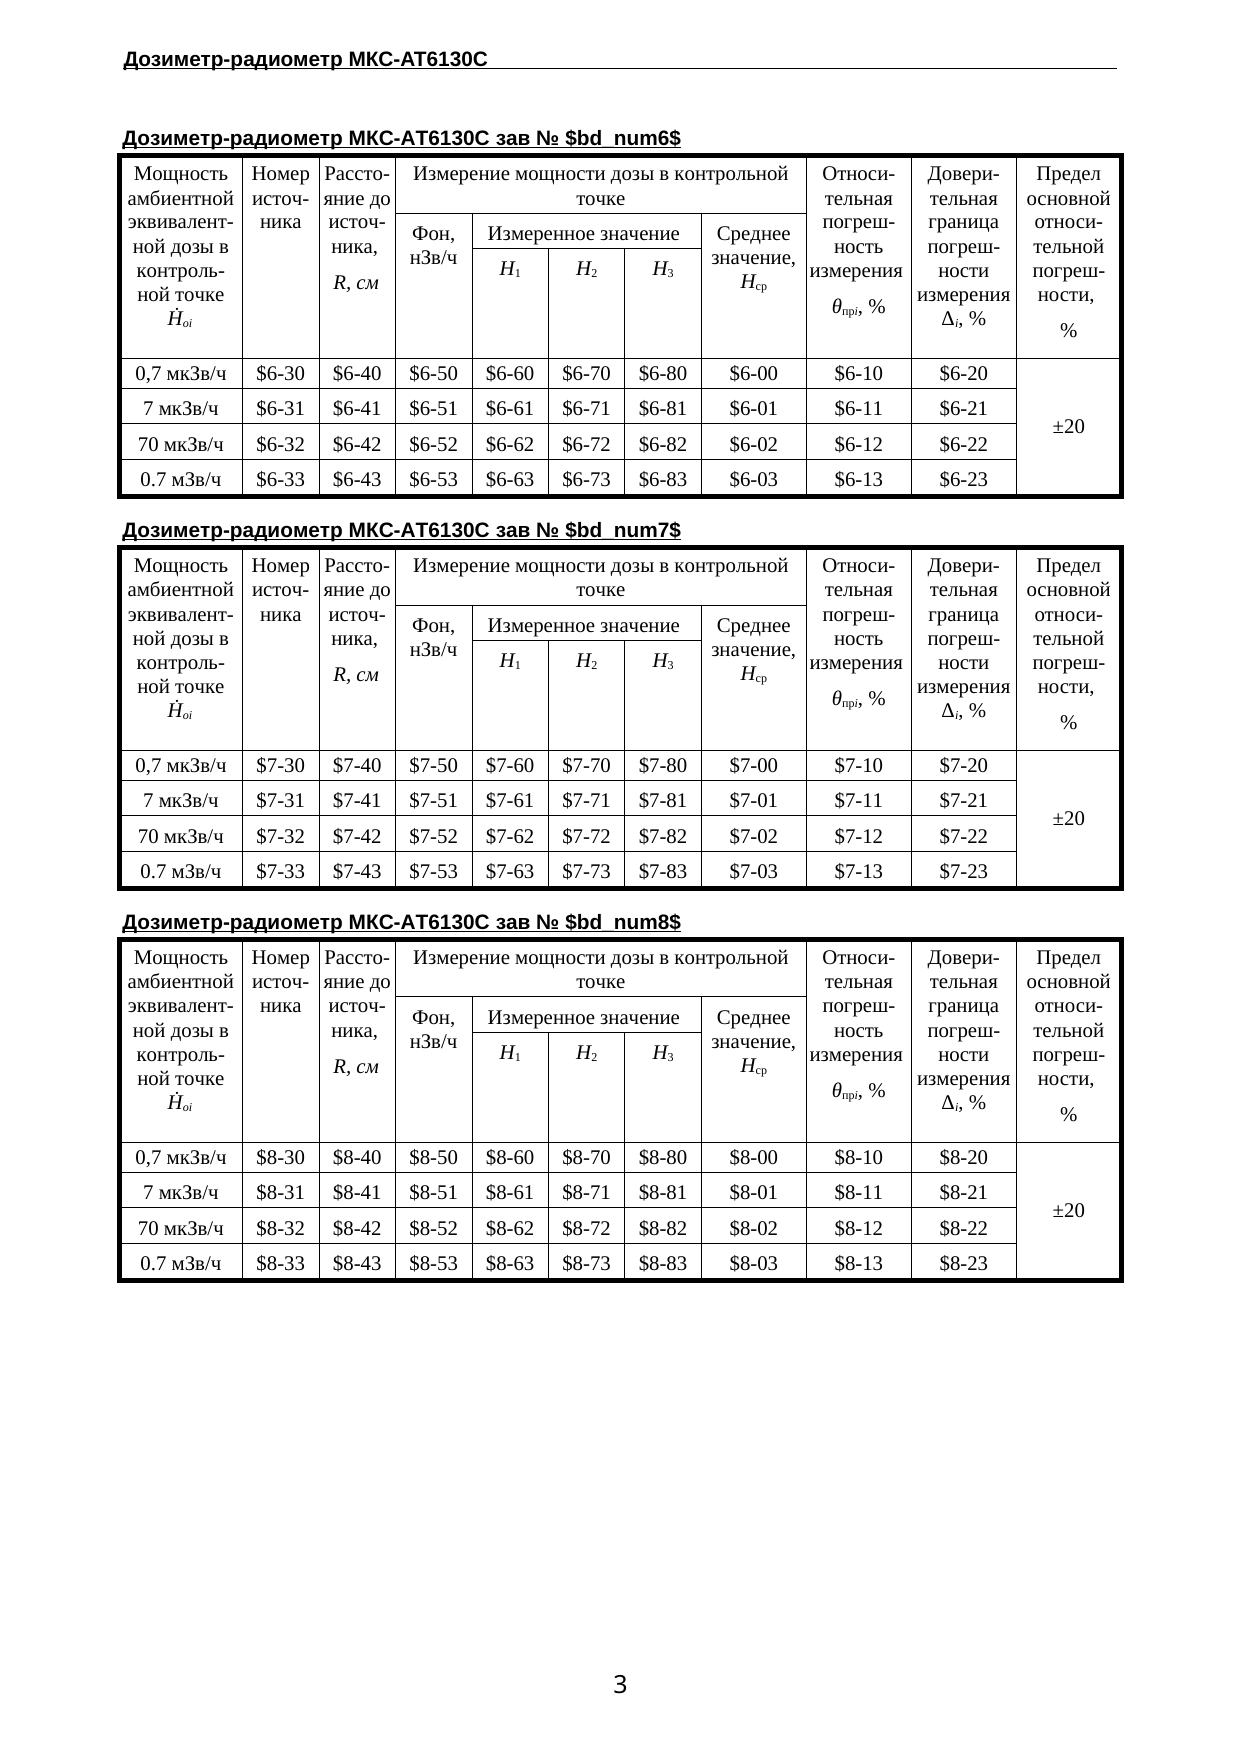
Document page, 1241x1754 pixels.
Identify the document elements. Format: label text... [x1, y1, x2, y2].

table_cell Мощность амбиентной эквивалент-ной дозы в контроль-ной точке Ḣoi [122, 942, 242, 1142]
table_cell $6-32 [243, 424, 319, 459]
table_cell Среднее значение, Hср [702, 997, 806, 1142]
table_cell 0,7 мкЗв/ч [122, 359, 242, 388]
table_header Дозиметр-радиометр МКС-AT6130C зав № $bd_num8$ [119, 891, 1121, 937]
table_cell Довери-тельная граница погреш-ности измерения Δi, % [912, 942, 1016, 1142]
table_cell $8-13 [807, 1244, 911, 1278]
table_cell Измеренное значение [473, 997, 701, 1032]
table_cell $8-20 [912, 1143, 1016, 1172]
table_cell $8-21 [912, 1173, 1016, 1207]
table_cell $6-31 [243, 389, 319, 423]
table_cell $8-01 [702, 1173, 806, 1207]
table_cell $7-21 [912, 781, 1016, 815]
table_cell 7 мкЗв/ч [122, 1173, 242, 1207]
table_cell Рассто-яние до источ-ника, R, см [320, 942, 395, 1142]
table_cell $6-53 [396, 460, 472, 494]
table_cell 70 мкЗв/ч [122, 424, 242, 459]
table_cell $6-30 [243, 359, 319, 388]
table_cell $8-80 [625, 1143, 701, 1172]
table_cell H3 [625, 641, 701, 750]
table_cell Измерение мощности дозы в контрольной точке [396, 550, 806, 604]
table_cell $8-10 [807, 1143, 911, 1172]
table_cell $6-51 [396, 389, 472, 423]
table_cell $8-30 [243, 1143, 319, 1172]
table_cell $7-60 [473, 751, 548, 780]
table_cell Номер источ-ника [243, 550, 319, 750]
table_cell $6-62 [473, 424, 548, 459]
table_cell Среднее значение, Hср [702, 606, 806, 750]
table_cell $6-12 [807, 424, 911, 459]
table_cell Измеренное значение [473, 214, 701, 248]
table_cell Мощность амбиентной эквивалент-ной дозы в контроль-ной точке Ḣoi [122, 158, 242, 358]
table_cell $6-60 [473, 359, 548, 388]
table_cell $7-10 [807, 751, 911, 780]
table_cell $7-13 [807, 852, 911, 886]
table_cell $7-62 [473, 816, 548, 851]
table_cell $7-00 [702, 751, 806, 780]
table_cell 0.7 мЗв/ч [122, 460, 242, 494]
table_cell Фон, нЗв/ч [396, 214, 472, 358]
table_cell $8-62 [473, 1208, 548, 1243]
table_cell ±20 [1017, 1143, 1119, 1278]
table_cell Предел основной относи-тельной погреш-ности, % [1017, 158, 1119, 358]
table_cell $8-51 [396, 1173, 472, 1207]
table_cell $6-42 [320, 424, 395, 459]
table_cell $7-43 [320, 852, 395, 886]
table_cell $6-11 [807, 389, 911, 423]
table_cell $8-02 [702, 1208, 806, 1243]
table_cell $6-63 [473, 460, 548, 494]
table_cell $6-73 [549, 460, 624, 494]
table_cell $7-81 [625, 781, 701, 815]
table_cell $7-12 [807, 816, 911, 851]
table_cell $6-81 [625, 389, 701, 423]
table_cell 70 мкЗв/ч [122, 1208, 242, 1243]
table_cell $8-03 [702, 1244, 806, 1278]
table_cell H1 [473, 249, 548, 358]
table_cell $6-22 [912, 424, 1016, 459]
table_cell $6-50 [396, 359, 472, 388]
table_cell Предел основной относи-тельной погреш-ности, % [1017, 550, 1119, 750]
table_cell $7-40 [320, 751, 395, 780]
table_cell $6-40 [320, 359, 395, 388]
table_cell $7-71 [549, 781, 624, 815]
table_cell $6-23 [912, 460, 1016, 494]
table_cell $6-13 [807, 460, 911, 494]
table_cell $7-53 [396, 852, 472, 886]
table_cell $7-11 [807, 781, 911, 815]
table_cell $7-41 [320, 781, 395, 815]
table_cell $7-61 [473, 781, 548, 815]
table_cell $8-43 [320, 1244, 395, 1278]
table_cell $8-71 [549, 1173, 624, 1207]
table_cell Относи-тельная погреш-ность измерения θпрi, % [807, 942, 911, 1142]
table_cell $8-82 [625, 1208, 701, 1243]
table_cell $8-11 [807, 1173, 911, 1207]
table_cell 70 мкЗв/ч [122, 816, 242, 851]
table_cell Предел основной относи-тельной погреш-ности, % [1017, 942, 1119, 1142]
table_cell Измерение мощности дозы в контрольной точке [396, 158, 806, 212]
table_cell $7-51 [396, 781, 472, 815]
table_cell ±20 [1017, 359, 1119, 494]
table_cell $6-00 [702, 359, 806, 388]
table_cell $7-82 [625, 816, 701, 851]
table_cell $7-63 [473, 852, 548, 886]
table_cell $6-72 [549, 424, 624, 459]
table_cell 7 мкЗв/ч [122, 781, 242, 815]
table_cell $6-52 [396, 424, 472, 459]
table_cell 7 мкЗв/ч [122, 389, 242, 423]
table_cell 0,7 мкЗв/ч [122, 1143, 242, 1172]
table_cell $7-52 [396, 816, 472, 851]
table_cell $7-31 [243, 781, 319, 815]
table_cell Измерение мощности дозы в контрольной точке [396, 942, 806, 996]
table_cell $8-61 [473, 1173, 548, 1207]
table_cell $6-83 [625, 460, 701, 494]
table_cell $7-80 [625, 751, 701, 780]
table_cell $6-61 [473, 389, 548, 423]
table_cell $8-63 [473, 1244, 548, 1278]
table_cell $8-60 [473, 1143, 548, 1172]
table_cell $8-40 [320, 1143, 395, 1172]
table_cell $7-20 [912, 751, 1016, 780]
table_cell $7-73 [549, 852, 624, 886]
table_cell Довери-тельная граница погреш-ности измерения Δi, % [912, 158, 1016, 358]
table_cell H1 [473, 1033, 548, 1142]
table_cell H2 [549, 249, 624, 358]
table_cell $7-42 [320, 816, 395, 851]
table_cell $8-42 [320, 1208, 395, 1243]
table_cell $8-32 [243, 1208, 319, 1243]
table_cell $7-02 [702, 816, 806, 851]
table_cell H2 [549, 641, 624, 750]
table_cell $6-21 [912, 389, 1016, 423]
table_cell $6-10 [807, 359, 911, 388]
table_cell $6-01 [702, 389, 806, 423]
table_cell H1 [473, 641, 548, 750]
table_cell 0,7 мкЗв/ч [122, 751, 242, 780]
table_cell $7-22 [912, 816, 1016, 851]
table_cell $7-83 [625, 852, 701, 886]
table_cell Номер источ-ника [243, 158, 319, 358]
table_cell Относи-тельная погреш-ность измерения θпрi, % [807, 550, 911, 750]
table_cell $6-43 [320, 460, 395, 494]
table_cell $8-50 [396, 1143, 472, 1172]
table_cell $8-33 [243, 1244, 319, 1278]
table_cell Фон, нЗв/ч [396, 997, 472, 1142]
table_cell $8-31 [243, 1173, 319, 1207]
table_cell $8-52 [396, 1208, 472, 1243]
table_cell $7-03 [702, 852, 806, 886]
table_header Дозиметр-радиометр МКС-AT6130C зав № $bd_num6$ [119, 107, 1121, 153]
table_cell $6-02 [702, 424, 806, 459]
table_cell Мощность амбиентной эквивалент-ной дозы в контроль-ной точке Ḣoi [122, 550, 242, 750]
table_cell $6-71 [549, 389, 624, 423]
table_cell $6-82 [625, 424, 701, 459]
table_cell $7-01 [702, 781, 806, 815]
table_cell ±20 [1017, 751, 1119, 886]
table_cell Довери-тельная граница погреш-ности измерения Δi, % [912, 550, 1016, 750]
table_cell H3 [625, 1033, 701, 1142]
table_cell $7-30 [243, 751, 319, 780]
table_cell $7-50 [396, 751, 472, 780]
table_cell H3 [625, 249, 701, 358]
table_cell $6-33 [243, 460, 319, 494]
table_cell $8-73 [549, 1244, 624, 1278]
table_cell Рассто-яние до источ-ника, R, см [320, 550, 395, 750]
table_cell Номер источ-ника [243, 942, 319, 1142]
table_cell $7-33 [243, 852, 319, 886]
table_cell Рассто-яние до источ-ника, R, см [320, 158, 395, 358]
table_cell $7-70 [549, 751, 624, 780]
table_cell 0.7 мЗв/ч [122, 852, 242, 886]
table_cell Фон, нЗв/ч [396, 606, 472, 750]
table_cell $8-83 [625, 1244, 701, 1278]
table_cell $8-70 [549, 1143, 624, 1172]
table_cell Среднее значение, Hср [702, 214, 806, 358]
table_cell $6-80 [625, 359, 701, 388]
table_header Дозиметр-радиометр МКС-AT6130C зав № $bd_num7$ [119, 499, 1121, 545]
table_cell Относи-тельная погреш-ность измерения θпрi, % [807, 158, 911, 358]
table_cell H2 [549, 1033, 624, 1142]
table_cell $6-03 [702, 460, 806, 494]
table_cell 0.7 мЗв/ч [122, 1244, 242, 1278]
table_cell Измеренное значение [473, 606, 701, 640]
table_cell $6-41 [320, 389, 395, 423]
table_cell $8-23 [912, 1244, 1016, 1278]
table_cell $6-70 [549, 359, 624, 388]
table_cell $7-23 [912, 852, 1016, 886]
table_cell $7-32 [243, 816, 319, 851]
table_cell $8-53 [396, 1244, 472, 1278]
table_cell $8-72 [549, 1208, 624, 1243]
table_cell $8-00 [702, 1143, 806, 1172]
table_cell $8-12 [807, 1208, 911, 1243]
table_cell $8-81 [625, 1173, 701, 1207]
table_cell $6-20 [912, 359, 1016, 388]
table_cell $8-22 [912, 1208, 1016, 1243]
table_cell $8-41 [320, 1173, 395, 1207]
table_cell $7-72 [549, 816, 624, 851]
